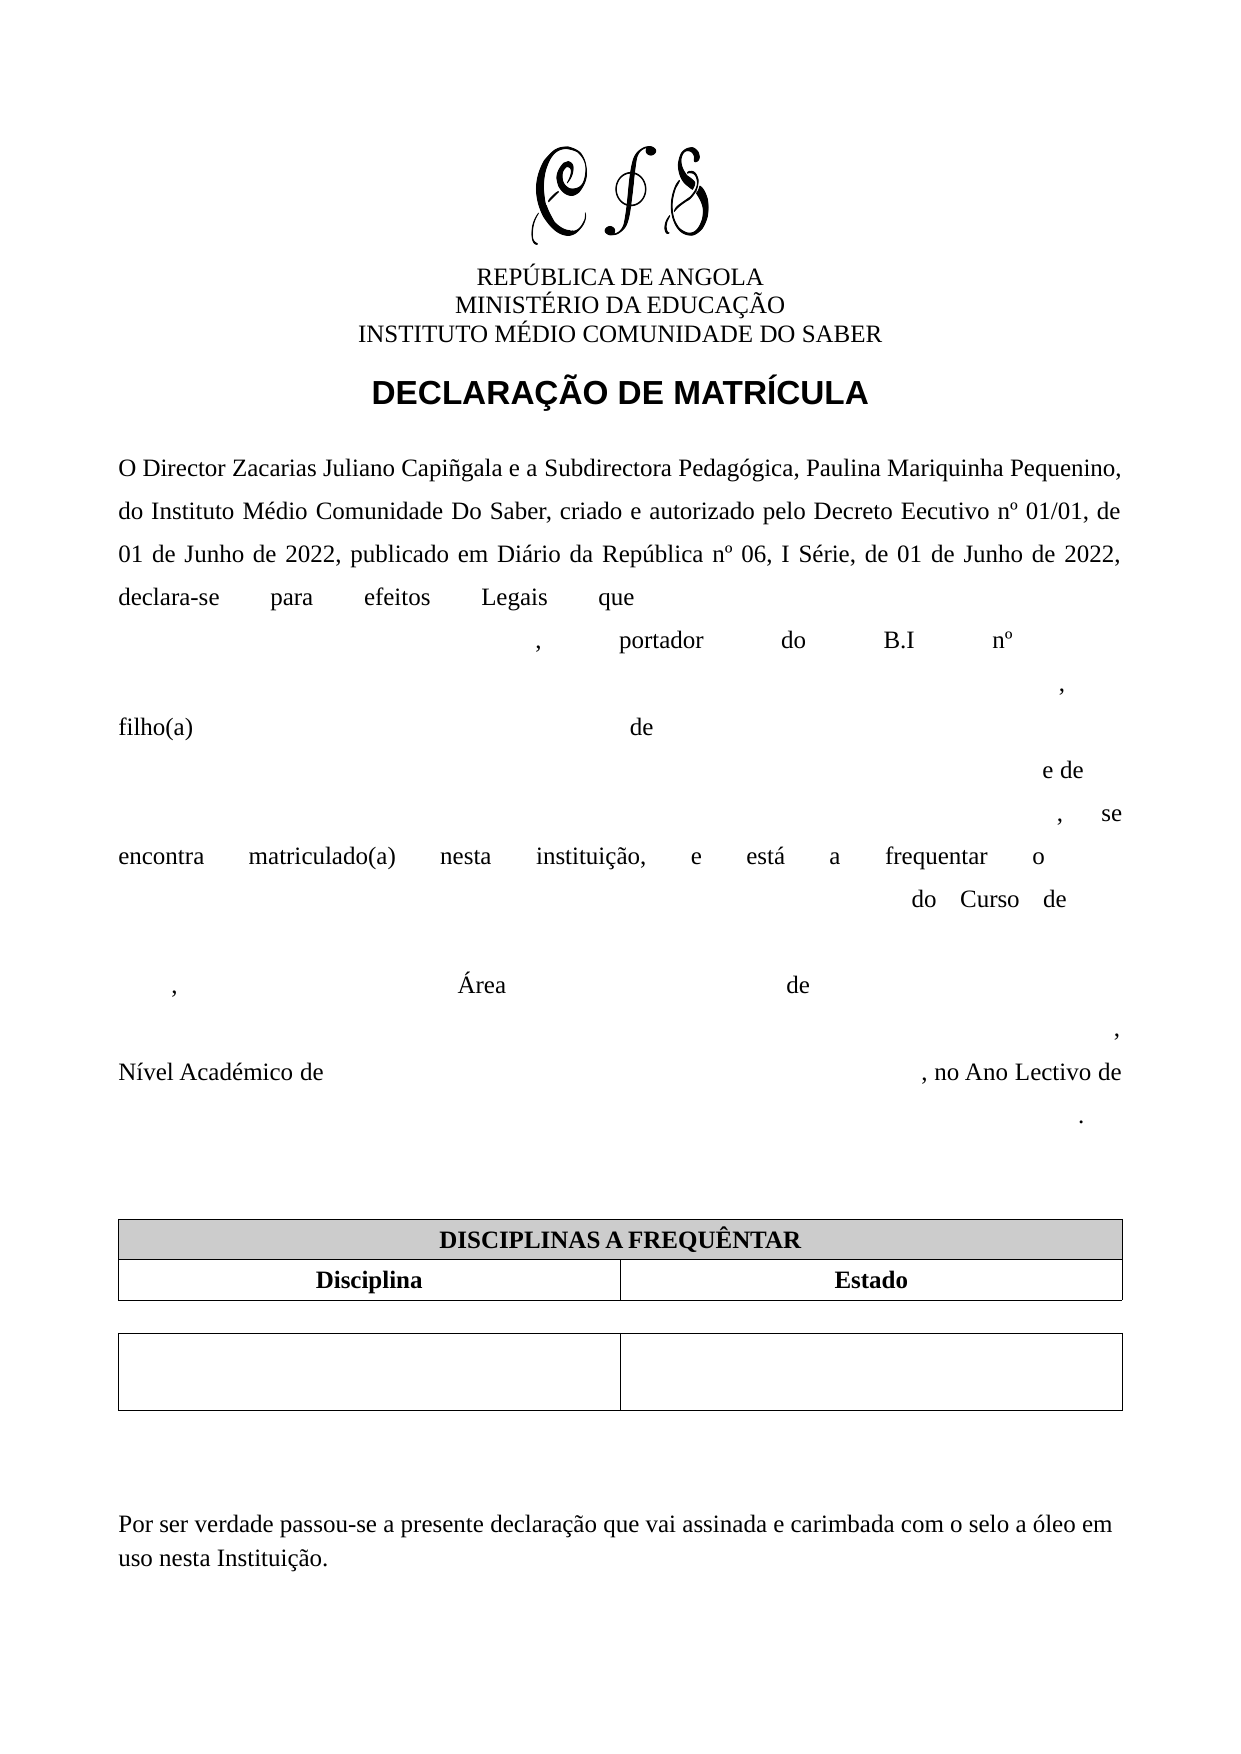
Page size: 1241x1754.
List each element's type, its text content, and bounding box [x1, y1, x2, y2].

text </if> [118, 1443, 1122, 1472]
text INSTITUTO MÉDIO COMUNIDADE DO SABER [118, 319, 1122, 348]
text <for each="student in (declaration or '')"> [118, 118, 1122, 147]
text <if test="student.classe_student_discipline"> [118, 1186, 1122, 1215]
text </for> [118, 1411, 1122, 1439]
text Por ser verdade passou-se a presente declaração que vai assinada e carimbada com o selo a óleo em uso nesta Instituição. [118, 1509, 1122, 1571]
text MINISTÉRIO DA EDUCAÇÃO [118, 291, 1122, 319]
table_header <student_discipline.state> [621, 1334, 1122, 1410]
table_header Estado [621, 1260, 1122, 1300]
table_header Disciplina [119, 1260, 620, 1300]
subtitle DECLARAÇÃO DE MATRÍCULA [118, 373, 1122, 412]
text <for each="student_discipline in (student.classe_student_discipline or '')"> [118, 1301, 1122, 1328]
table_header DISCIPLINAS A FREQUÊNTAR [119, 1220, 1122, 1259]
picture [531, 146, 709, 245]
text REPÚBLICA DE ANGOLA [118, 262, 1122, 291]
text O Director Zacarias Juliano Capiñgala e a Subdirectora Pedagógica, Paulina Mariquinha Pequenino, do Instituto Médio Comunidade Do Saber, criado e autorizado pelo Decreto Eecutivo nº 01/01, de 01 de Junho de 2022, publicado em Diário da República nº 06, I Série, de 01 de Junho de 2022, declara-se para efeitos Legais que <if test="student.student.party"> <student.student.party.name></if>, portador do B.I nº <if test="student.student.party.bi_number"><student.student.party.bi_number></if>, filho(a) de <if test="student.student.party.father"><student.student.party.father.name></if> e de <if test="student.student.party.mother"><student.student.party.mother.name></if>, se encontra matriculado(a) nesta instituição, e está a frequentar o <if test="student.classes.classe"><student.classes.classe.name></if> do Curso de <if test="student.classes.studyplan.course"><student.classes.studyplan.course.name></if>, Área de <if test="student.classes.studyplan.area"><student.classes.studyplan.area.name></if>, Nível Académico de <student.classes.studyplan.academic_level.name>, no Ano Lectivo de <if test="student.classes.lective_year"><student.classes.lective_year.name></if>. [118, 453, 1122, 1128]
table_header <student_discipline.studyplan_discipline.discipline.name> [119, 1334, 620, 1410]
